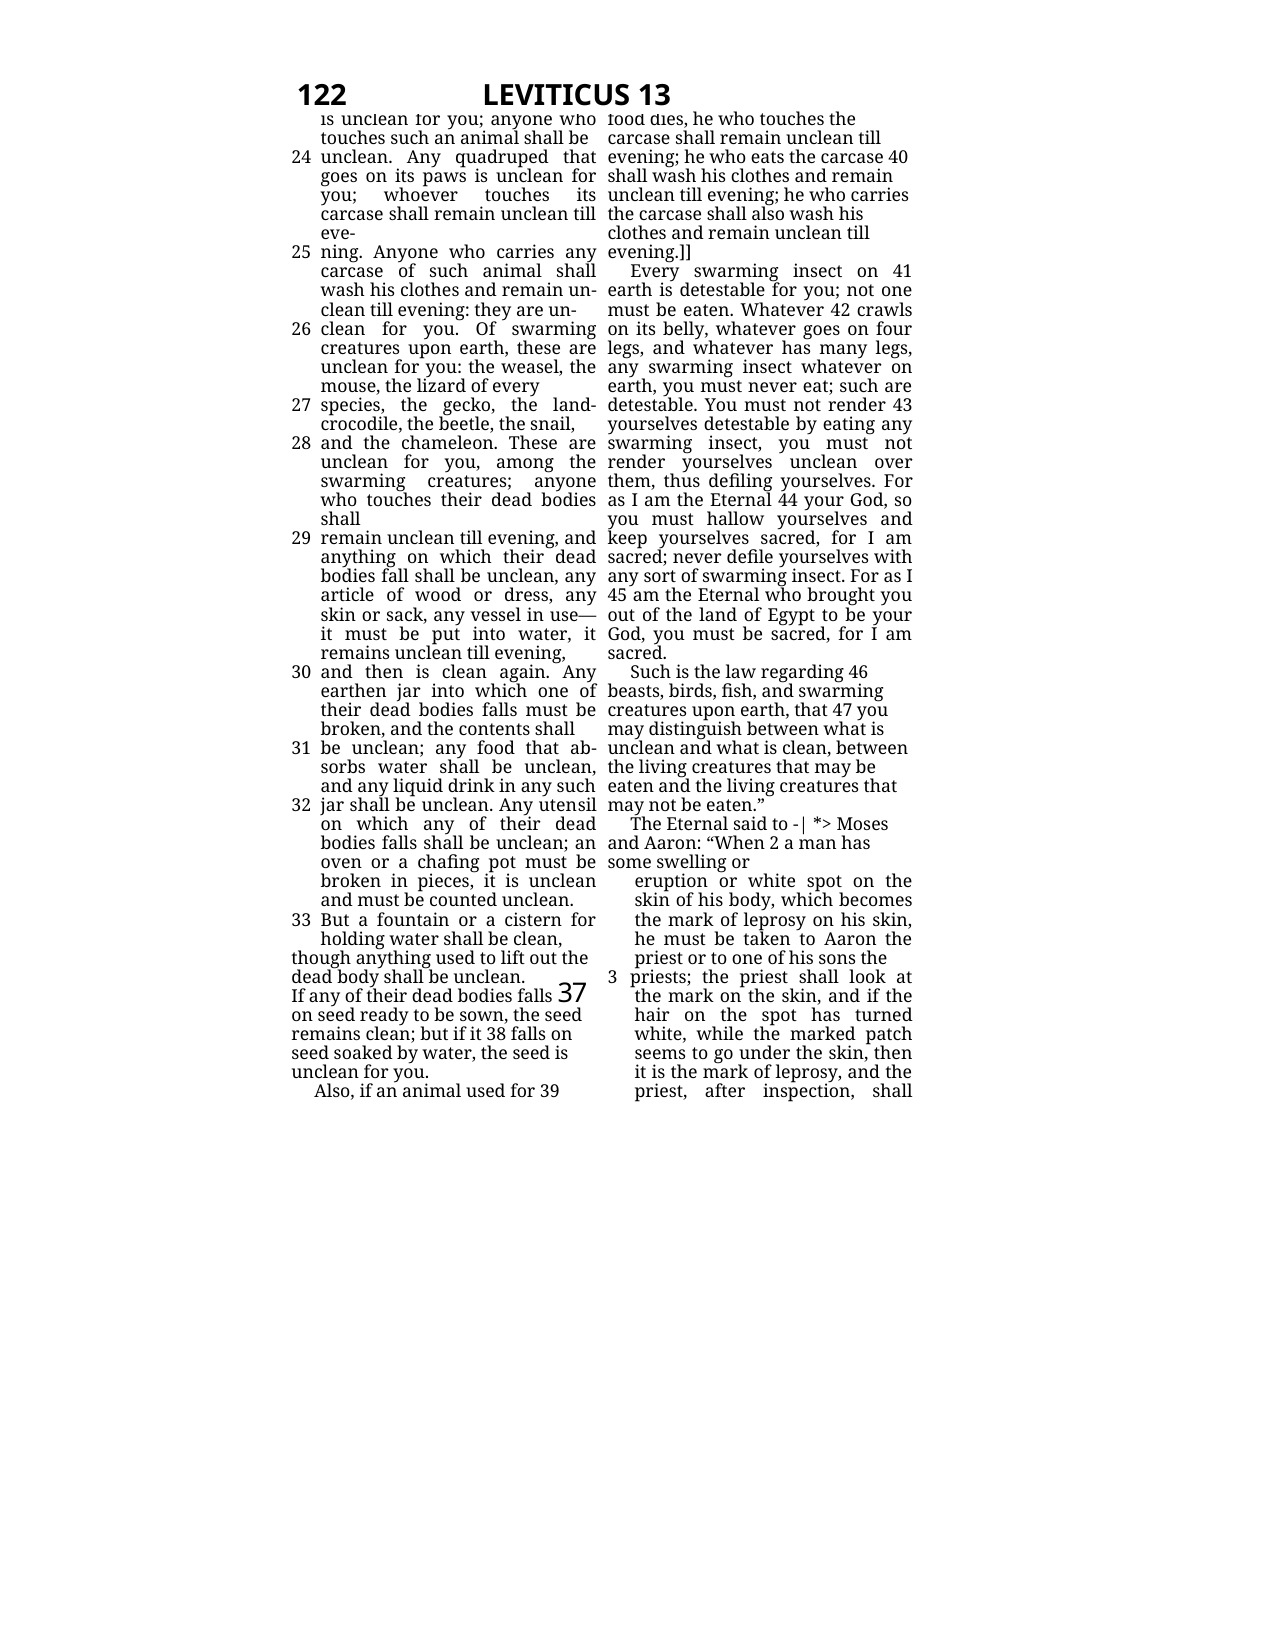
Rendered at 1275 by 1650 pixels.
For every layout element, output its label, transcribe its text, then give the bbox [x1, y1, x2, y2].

list But a fountain or a cistern for holding water shall be clean, [291, 911, 597, 949]
text eruption or white spot on the skin of his body, which becomes the mark of leprosy on his skin, he must be taken to Aaron the priest or to one of his sons the [634, 873, 913, 968]
list and the chameleon. These are unclean for you, among the swarming creatures; anyone who touches their dead bodies shall [291, 434, 597, 529]
list jar shall be unclean. Any uten­sil on which any of their dead bodies falls shall be unclean; an oven or a chafing pot must be broken in pieces, it is unclean and must be counted unclean. [291, 796, 597, 911]
text Every swarming insect on 41 earth is detestable for you; not one must be eaten. Whatever 42 crawls on its belly, whatever goes on four legs, and what­ever has many legs, any swarm­ing insect whatever on earth, you must never eat; such are de­testable. You must not render 43 yourselves detestable by eating any swarming insect, you must not render yourselves unclean over them, thus defiling your­selves. For as I am the Eternal 44 your God, so you must hallow yourselves and keep yourselves sacred, for I am sacred; never defile yourselves with any sort of swarming insect. For as I 45 am the Eternal who brought you out of the land of Egypt to be your God, you must be sacred, for I am sacred. [607, 263, 913, 663]
list priests; the priest shall look at the mark on the skin, and if the hair on the spot has turned white, while the marked patch seems to go under the skin, then it is the mark of leprosy, and the priest, after inspection, shall pro- [607, 968, 913, 1101]
list unclean. Any quadruped that goes on its paws is unclean for you; whoever touches its carcase shall remain unclean till eve- [291, 148, 597, 243]
text Also, if an animal used for 39 [291, 1082, 597, 1101]
list remain unclean till evening, and anything on which their dead bodies fall shall be unclean, any article of wood or dress, any skin or sack, any vessel in use— it must be put into water, it remains unclean till evening, [291, 529, 597, 663]
list ning. Anyone who carries any carcase of such animal shall wash his clothes and remain un­clean till evening: they are un- [291, 243, 597, 320]
list be unclean; any food that ab­sorbs water shall be unclean, and any liquid drink in any such [291, 739, 597, 796]
text Such is the law regarding 46 beasts, birds, fish, and swarm­ing creatures upon earth, that 47 you may distinguish between what is unclean and what is clean, between the living crea­tures that may be eaten and the living creatures that may not be eaten.” [607, 663, 913, 815]
list clean for you. Of swarming creatures upon earth, these are unclean for you: the weasel, the mouse, the lizard of every [291, 320, 597, 396]
list and then is clean again. Any earthen jar into which one of their dead bodies falls must be broken, and the contents shall [291, 663, 597, 739]
list is unclean for you; anyone who touches such an animal shall be [291, 110, 597, 148]
text If any of their dead bodies falls 37 on seed ready to be sown, the seed remains clean; but if it 38 falls on seed soaked by water, the seed is unclean for you. [291, 987, 597, 1082]
text food dies, he who touches the carcase shall remain unclean till evening; he who eats the carcase 40 shall wash his clothes and re­main unclean till evening; he who carries the carcase shall also wash his clothes and re­main unclean till evening.]] [607, 110, 913, 263]
text though anything used to lift out the dead body shall be unclean. [291, 949, 597, 987]
list species, the gecko, the land- crocodile, the beetle, the snail, [291, 396, 597, 434]
text The Eternal said to -| *> Moses and Aaron: “When 2 a man has some swelling or [607, 815, 913, 873]
